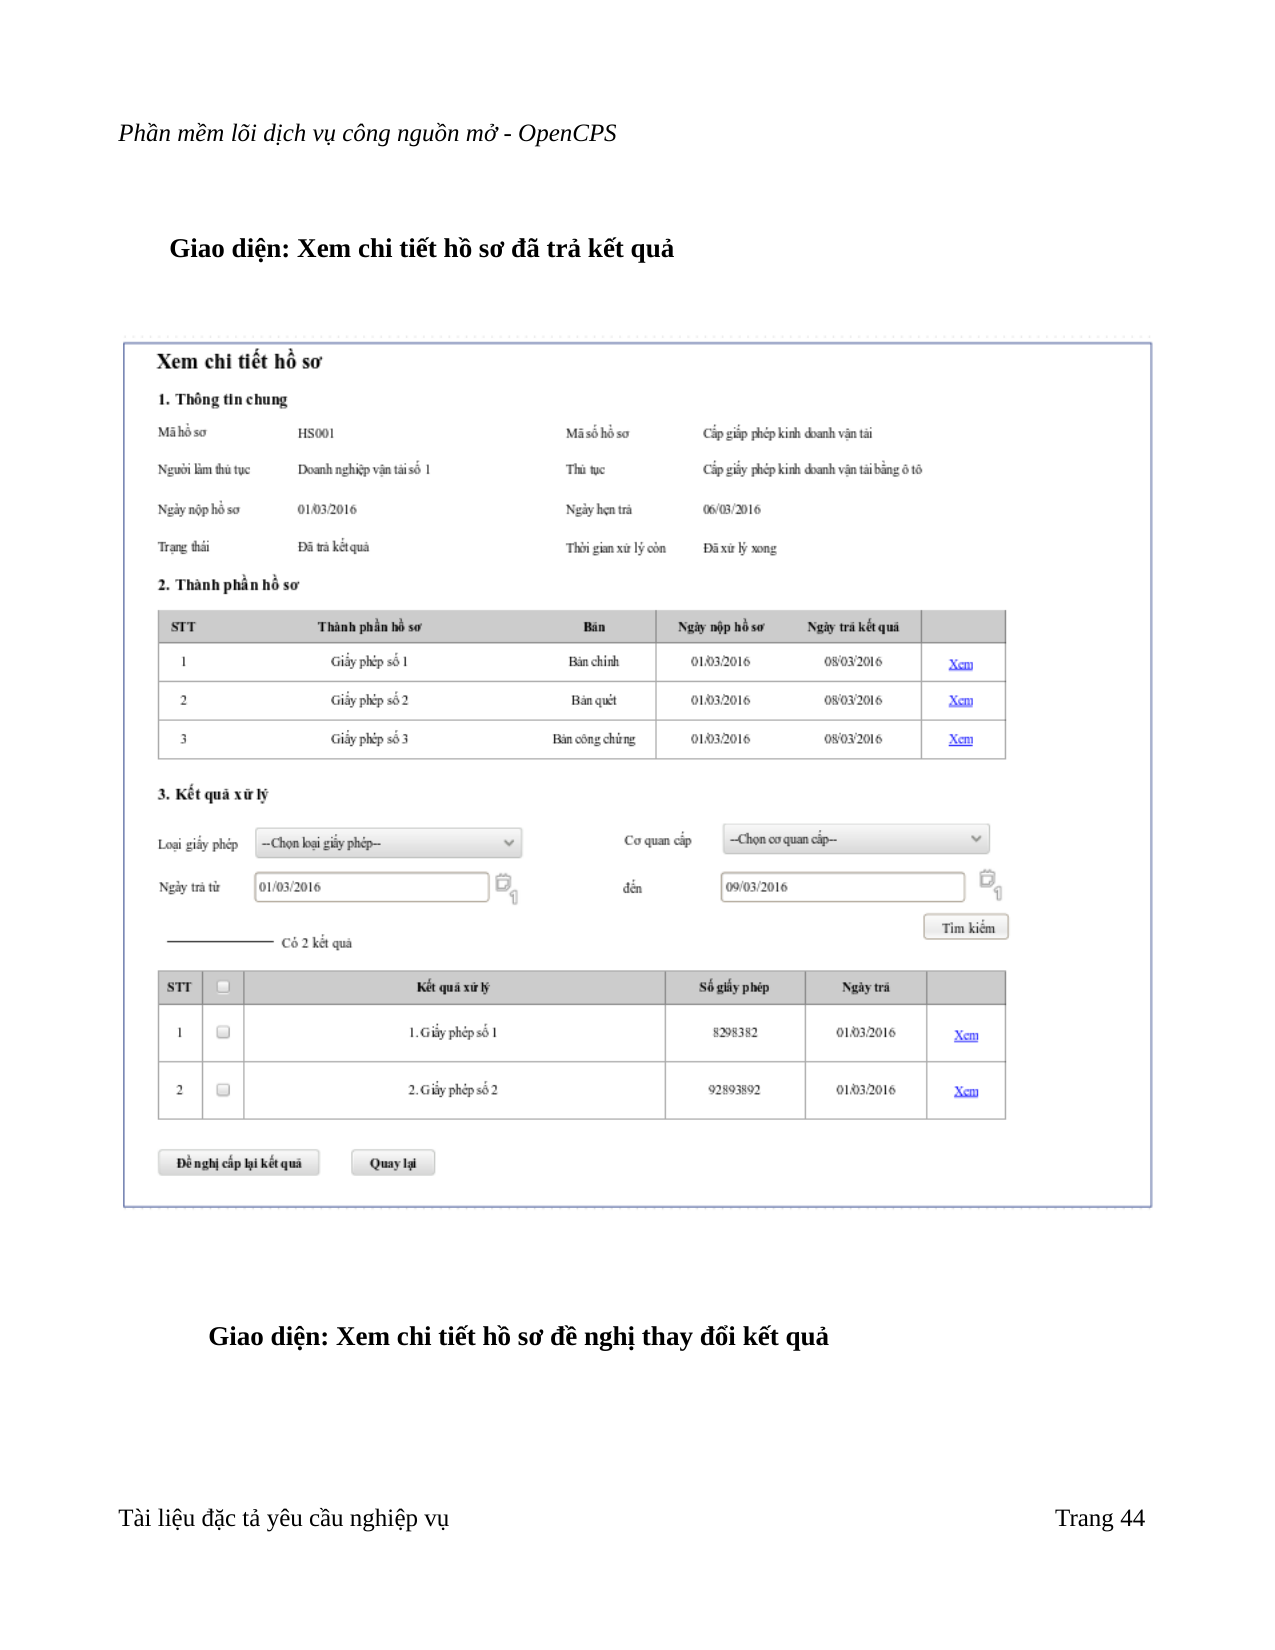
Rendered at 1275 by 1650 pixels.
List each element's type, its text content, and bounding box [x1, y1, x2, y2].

subtitle Giao diện: Xem chi tiết hồ sơ đề nghị thay đổi kết quả [118, 1320, 1157, 1351]
subtitle Giao diện: Xem chi tiết hồ sơ đã trả kết quả [169, 232, 1157, 263]
picture [118, 330, 1157, 1216]
